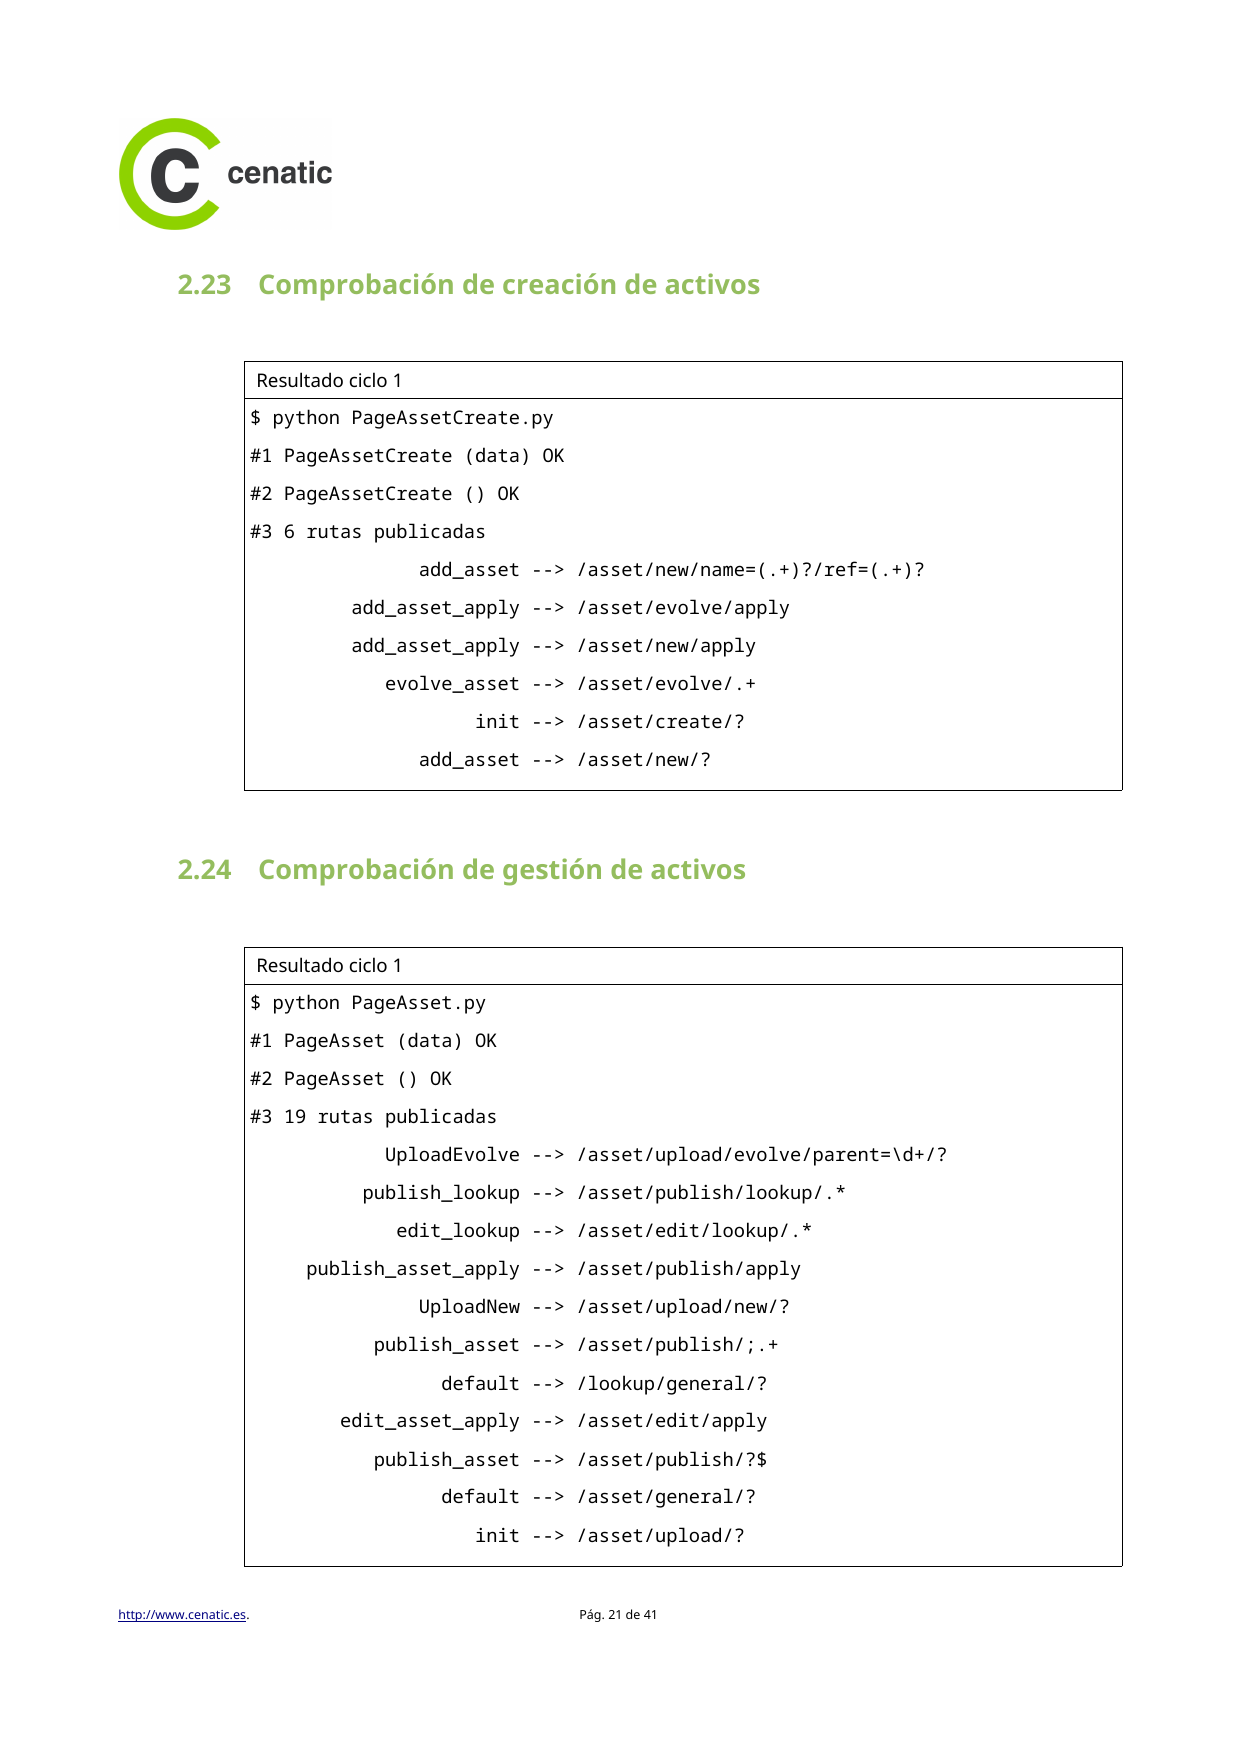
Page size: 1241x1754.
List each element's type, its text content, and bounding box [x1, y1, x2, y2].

picture [119, 118, 332, 230]
table_header Resultado ciclo 1 [245, 362, 1122, 398]
table_header Resultado ciclo 1 [245, 948, 1122, 984]
table_cell $ python PageAssetCreate.py #1 PageAssetCreate (data) OK #2 PageAssetCreate () OK #3 6 rutas publicadas add_asset --> /asset/new/name=(.+)?/ref=(.+)? add_asset_apply --> /asset/evolve/apply add_asset_apply --> /asset/new/apply evolve_asset --> /asset/evolve/.+ init --> /asset/create/? add_asset --> /asset/new/? [245, 399, 1122, 790]
subtitle Comprobación de gestión de activos [118, 851, 1122, 888]
table_cell $ python PageAsset.py #1 PageAsset (data) OK #2 PageAsset () OK #3 19 rutas publicadas UploadEvolve --> /asset/upload/evolve/parent=\d+/? publish_lookup --> /asset/publish/lookup/.* edit_lookup --> /asset/edit/lookup/.* publish_asset_apply --> /asset/publish/apply UploadNew --> /asset/upload/new/? publish_asset --> /asset/publish/;.+ default --> /lookup/general/? edit_asset_apply --> /asset/edit/apply publish_asset --> /asset/publish/?$ default --> /asset/general/? init --> /asset/upload/? [245, 985, 1122, 1566]
subtitle Comprobación de creación de activos [118, 265, 1122, 302]
